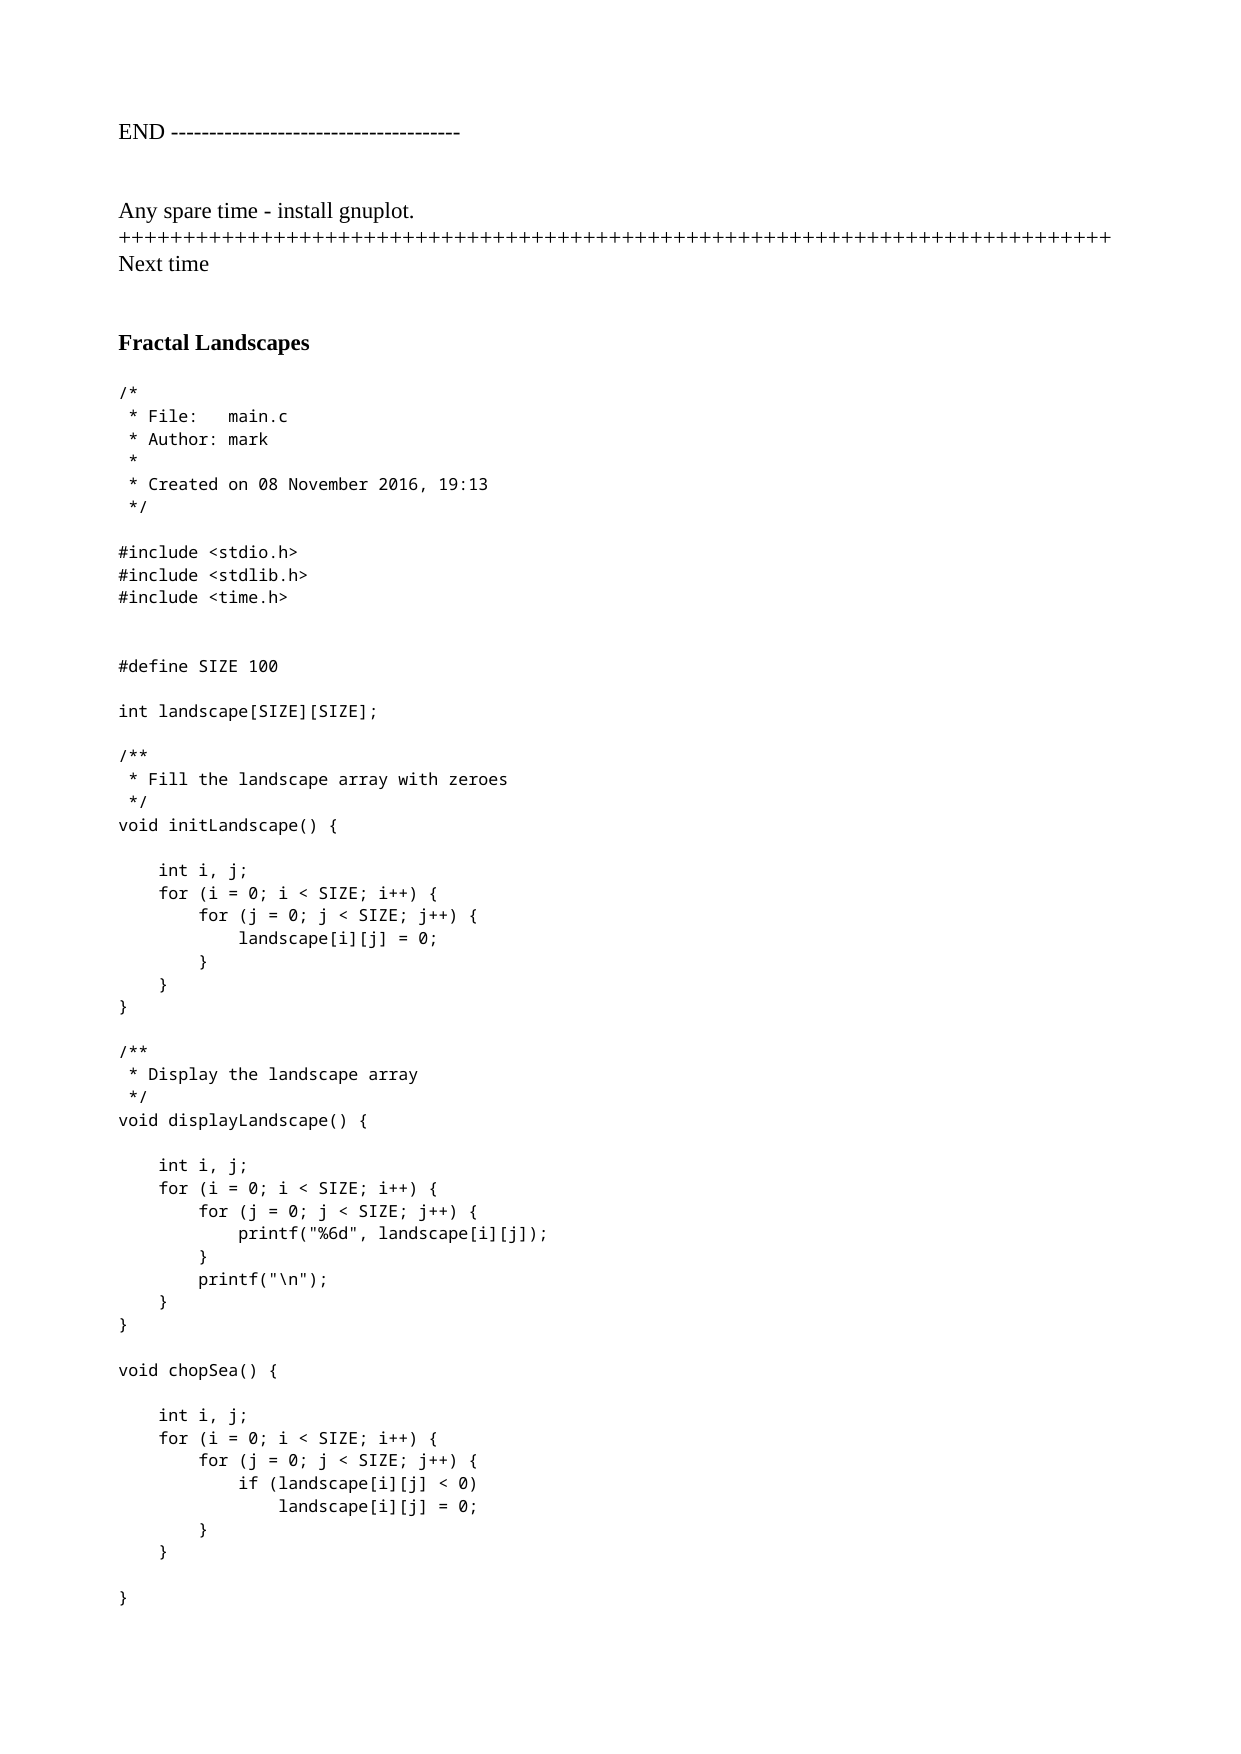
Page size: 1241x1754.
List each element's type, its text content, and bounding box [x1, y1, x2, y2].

text +++++++++++++++++++++++++++++++++++++++++++++++++++++++++++++++++++++++++++++ [118, 223, 1122, 250]
text int i, j; [118, 858, 1122, 881]
text * File: main.c [118, 404, 1122, 427]
text * Created on 08 November 2016, 19:13 [118, 472, 1122, 495]
text Any spare time - install gnuplot. [118, 197, 1122, 223]
text void chopSea() { [118, 1358, 1122, 1381]
text /** [118, 1040, 1122, 1063]
text if (landscape[i][j] < 0) [118, 1472, 1122, 1494]
text } [118, 1585, 1122, 1608]
text #include <time.h> [118, 586, 1122, 609]
text #include <stdio.h> [118, 541, 1122, 563]
text } [118, 1313, 1122, 1335]
text int i, j; [118, 1403, 1122, 1426]
text for (i = 0; i < SIZE; i++) { [118, 1426, 1122, 1449]
text * Fill the landscape array with zeroes [118, 768, 1122, 790]
text Next time [118, 250, 1122, 276]
text } [118, 949, 1122, 972]
text END -------------------------------------- [118, 118, 1122, 144]
text Fractal Landscapes [118, 329, 1122, 355]
text int landscape[SIZE][SIZE]; [118, 699, 1122, 722]
text } [118, 1244, 1122, 1267]
text for (i = 0; i < SIZE; i++) { [118, 1176, 1122, 1199]
text void displayLandscape() { [118, 1108, 1122, 1131]
text landscape[i][j] = 0; [118, 1494, 1122, 1517]
text /** [118, 745, 1122, 768]
text } [118, 972, 1122, 995]
text * Author: mark [118, 427, 1122, 450]
text * Display the landscape array [118, 1063, 1122, 1086]
text int i, j; [118, 1154, 1122, 1176]
text */ [118, 790, 1122, 813]
text */ [118, 495, 1122, 518]
text } [118, 1290, 1122, 1313]
text printf("\n"); [118, 1267, 1122, 1290]
text * [118, 450, 1122, 472]
text } [118, 1517, 1122, 1540]
text void initLandscape() { [118, 813, 1122, 836]
text } [118, 1540, 1122, 1562]
text #define SIZE 100 [118, 654, 1122, 677]
text landscape[i][j] = 0; [118, 927, 1122, 949]
text for (j = 0; j < SIZE; j++) { [118, 1199, 1122, 1222]
text printf("%6d", landscape[i][j]); [118, 1222, 1122, 1244]
text for (j = 0; j < SIZE; j++) { [118, 904, 1122, 927]
text #include <stdlib.h> [118, 563, 1122, 586]
text for (i = 0; i < SIZE; i++) { [118, 881, 1122, 904]
text /* [118, 382, 1122, 404]
text } [118, 995, 1122, 1017]
text */ [118, 1086, 1122, 1108]
text for (j = 0; j < SIZE; j++) { [118, 1449, 1122, 1472]
